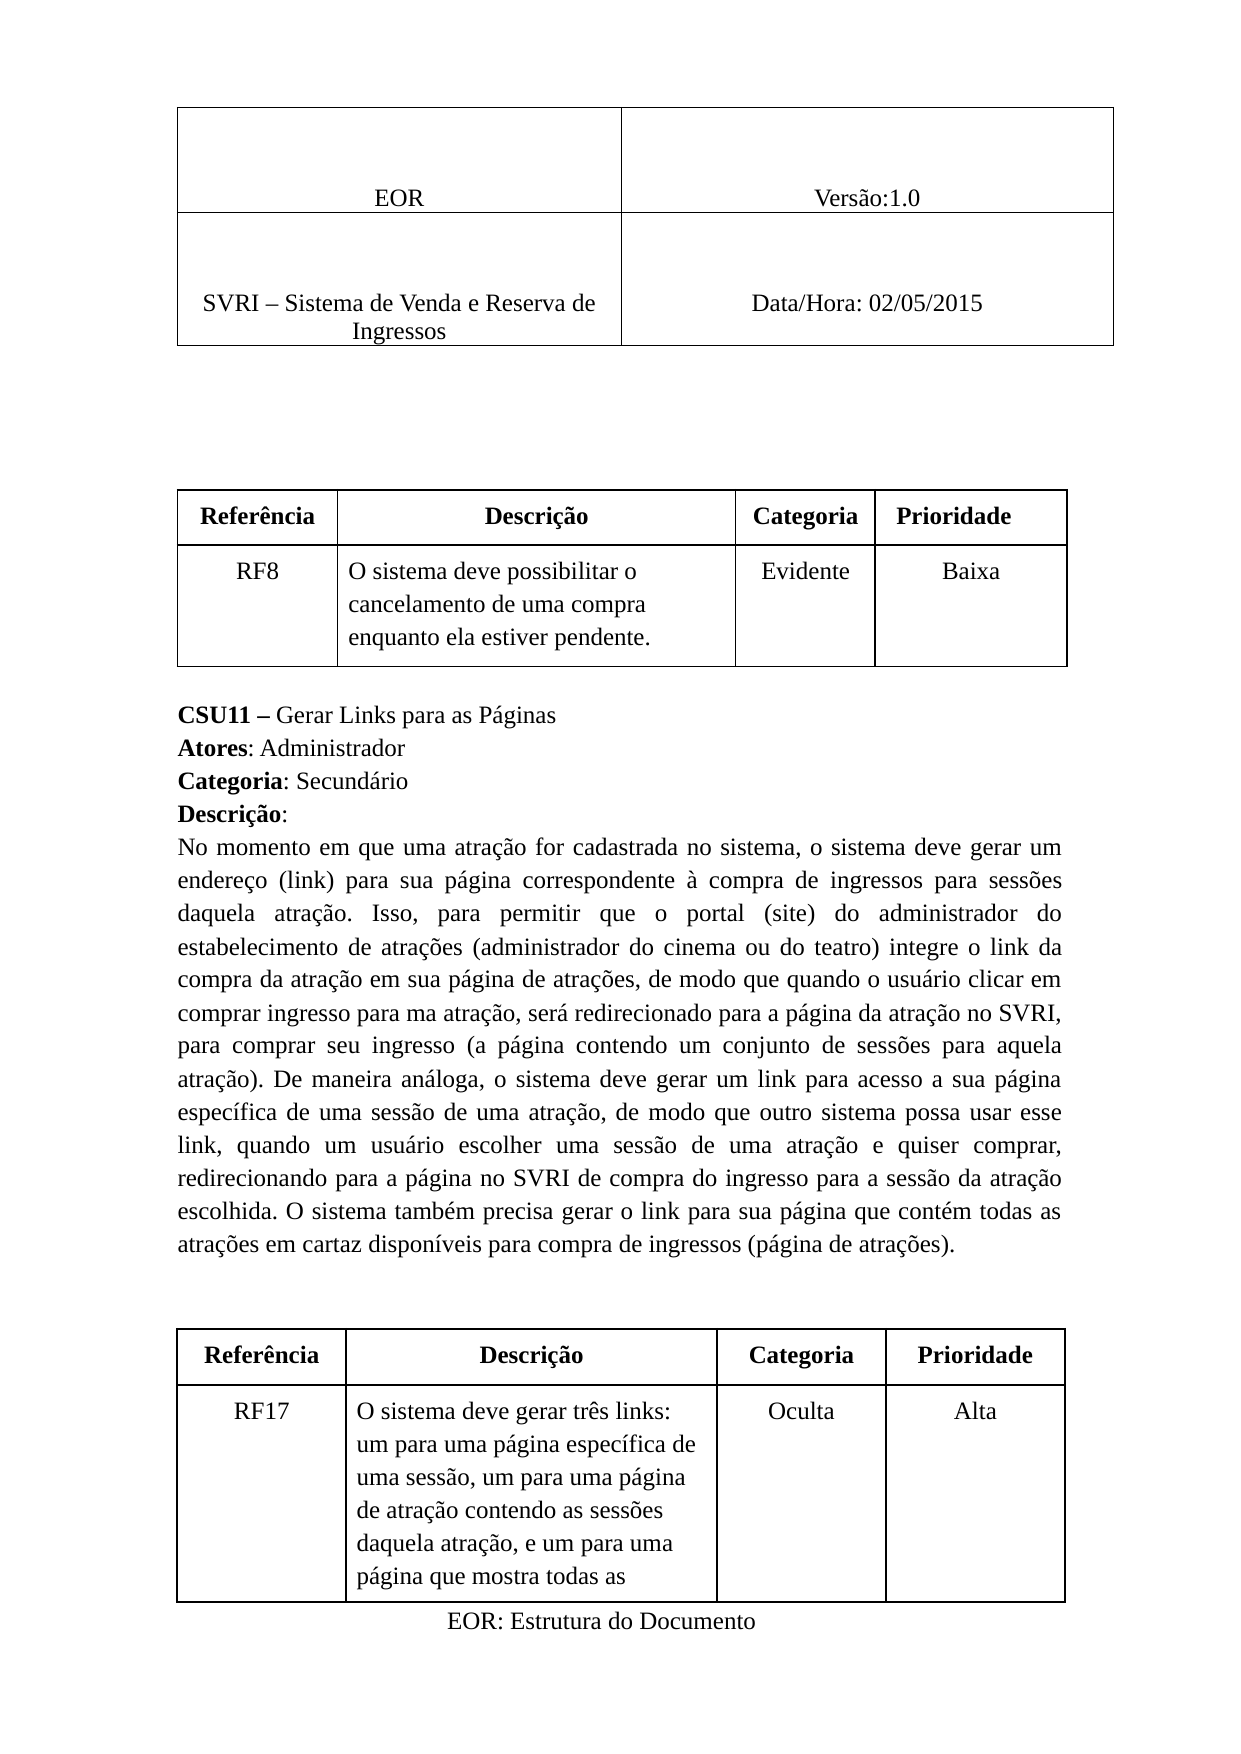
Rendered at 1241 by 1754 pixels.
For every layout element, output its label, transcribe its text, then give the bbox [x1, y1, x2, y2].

text Descrição: [177, 799, 1063, 828]
table_cell O sistema deve possibilitar o cancelamento de uma compra enquanto ela estiver pendente. [338, 546, 735, 666]
table_cell Evidente [736, 546, 874, 666]
table_cell Alta [887, 1386, 1064, 1601]
table_cell Oculta [718, 1386, 885, 1601]
table_cell Baixa [876, 546, 1066, 666]
table_header Prioridade [887, 1330, 1064, 1384]
text No momento em que uma atração for cadastrada no sistema, o sistema deve gerar um endereço (link) para sua página correspondente à compra de ingressos para sessões daquela atração. Isso, para permitir que o portal (site) do administrador do estabelecimento de atrações (administrador do cinema ou do teatro) integre o link da compra da atração em sua página de atrações, de modo que quando o usuário clicar em comprar ingresso para ma atração, será redirecionado para a página da atração no SVRI, para comprar seu ingresso (a página contendo um conjunto de sessões para aquela atração). De maneira análoga, o sistema deve gerar um link para acesso a sua página específica de uma sessão de uma atração, de modo que outro sistema possa usar esse link, quando um usuário escolher uma sessão de uma atração e quiser comprar, redirecionando para a página no SVRI de compra do ingresso para a sessão da atração escolhida. O sistema também precisa gerar o link para sua página que contém todas as atrações em cartaz disponíveis para compra de ingressos (página de atrações). [177, 832, 1063, 1257]
text Categoria: Secundário [177, 766, 1063, 795]
text Atores: Administrador [177, 733, 1063, 762]
table_header Referência [178, 491, 337, 544]
table_header Categoria [736, 491, 874, 544]
table_cell O sistema deve gerar três links: um para uma página específica de uma sessão, um para uma página de atração contendo as sessões daquela atração, e um para uma página que mostra todas as [347, 1386, 716, 1601]
table_header Referência [178, 1330, 345, 1384]
table_cell RF17 [178, 1386, 345, 1601]
table_header Descrição [347, 1330, 716, 1384]
table_header Prioridade [876, 491, 1066, 544]
table_cell RF8 [178, 546, 337, 666]
table_header Descrição [338, 491, 735, 544]
table_header Categoria [718, 1330, 885, 1384]
text CSU11 – Gerar Links para as Páginas [177, 700, 1063, 729]
